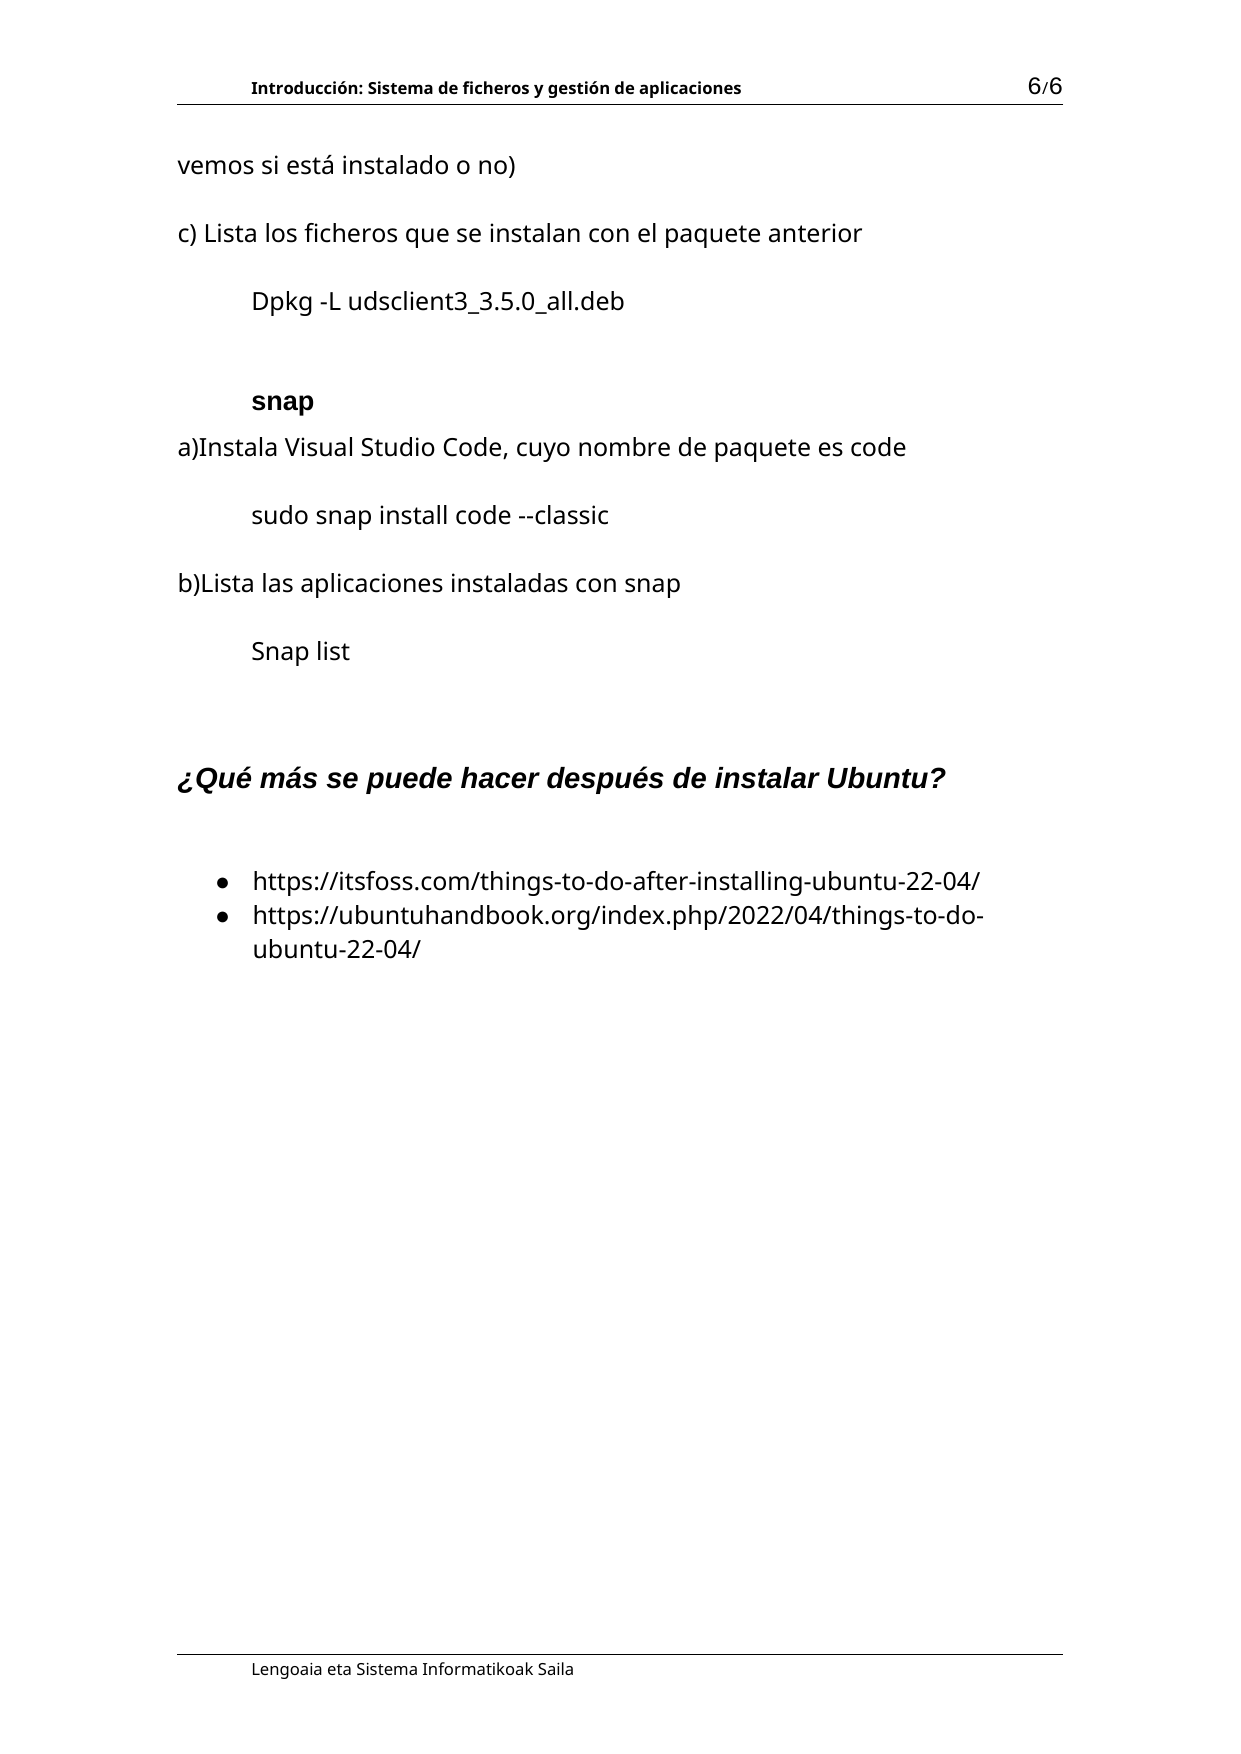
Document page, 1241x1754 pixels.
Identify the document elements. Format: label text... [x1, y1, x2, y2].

text a)Instala Visual Studio Code, cuyo nombre de paquete es code [177, 429, 1063, 464]
table_header Dpkg -L udsclient3_3.5.0_all.deb [177, 284, 1063, 318]
text ¿Qué más se puede hacer después de instalar Ubuntu? [177, 761, 1063, 795]
text b)Lista las aplicaciones instaladas con snap [177, 566, 1063, 600]
list https://ubuntuhandbook.org/index.php/2022/04/things-to-do-ubuntu-22-04/ [215, 898, 1063, 966]
table_header vemos si está instalado o no) [177, 148, 1063, 182]
list https://itsfoss.com/things-to-do-after-installing-ubuntu-22-04/ [215, 863, 1063, 898]
table_header sudo snap install code --classic [177, 498, 1063, 532]
subtitle snap [177, 385, 1063, 417]
table_header Snap list [177, 634, 1063, 668]
text c) Lista los ficheros que se instalan con el paquete anterior [177, 216, 1063, 250]
